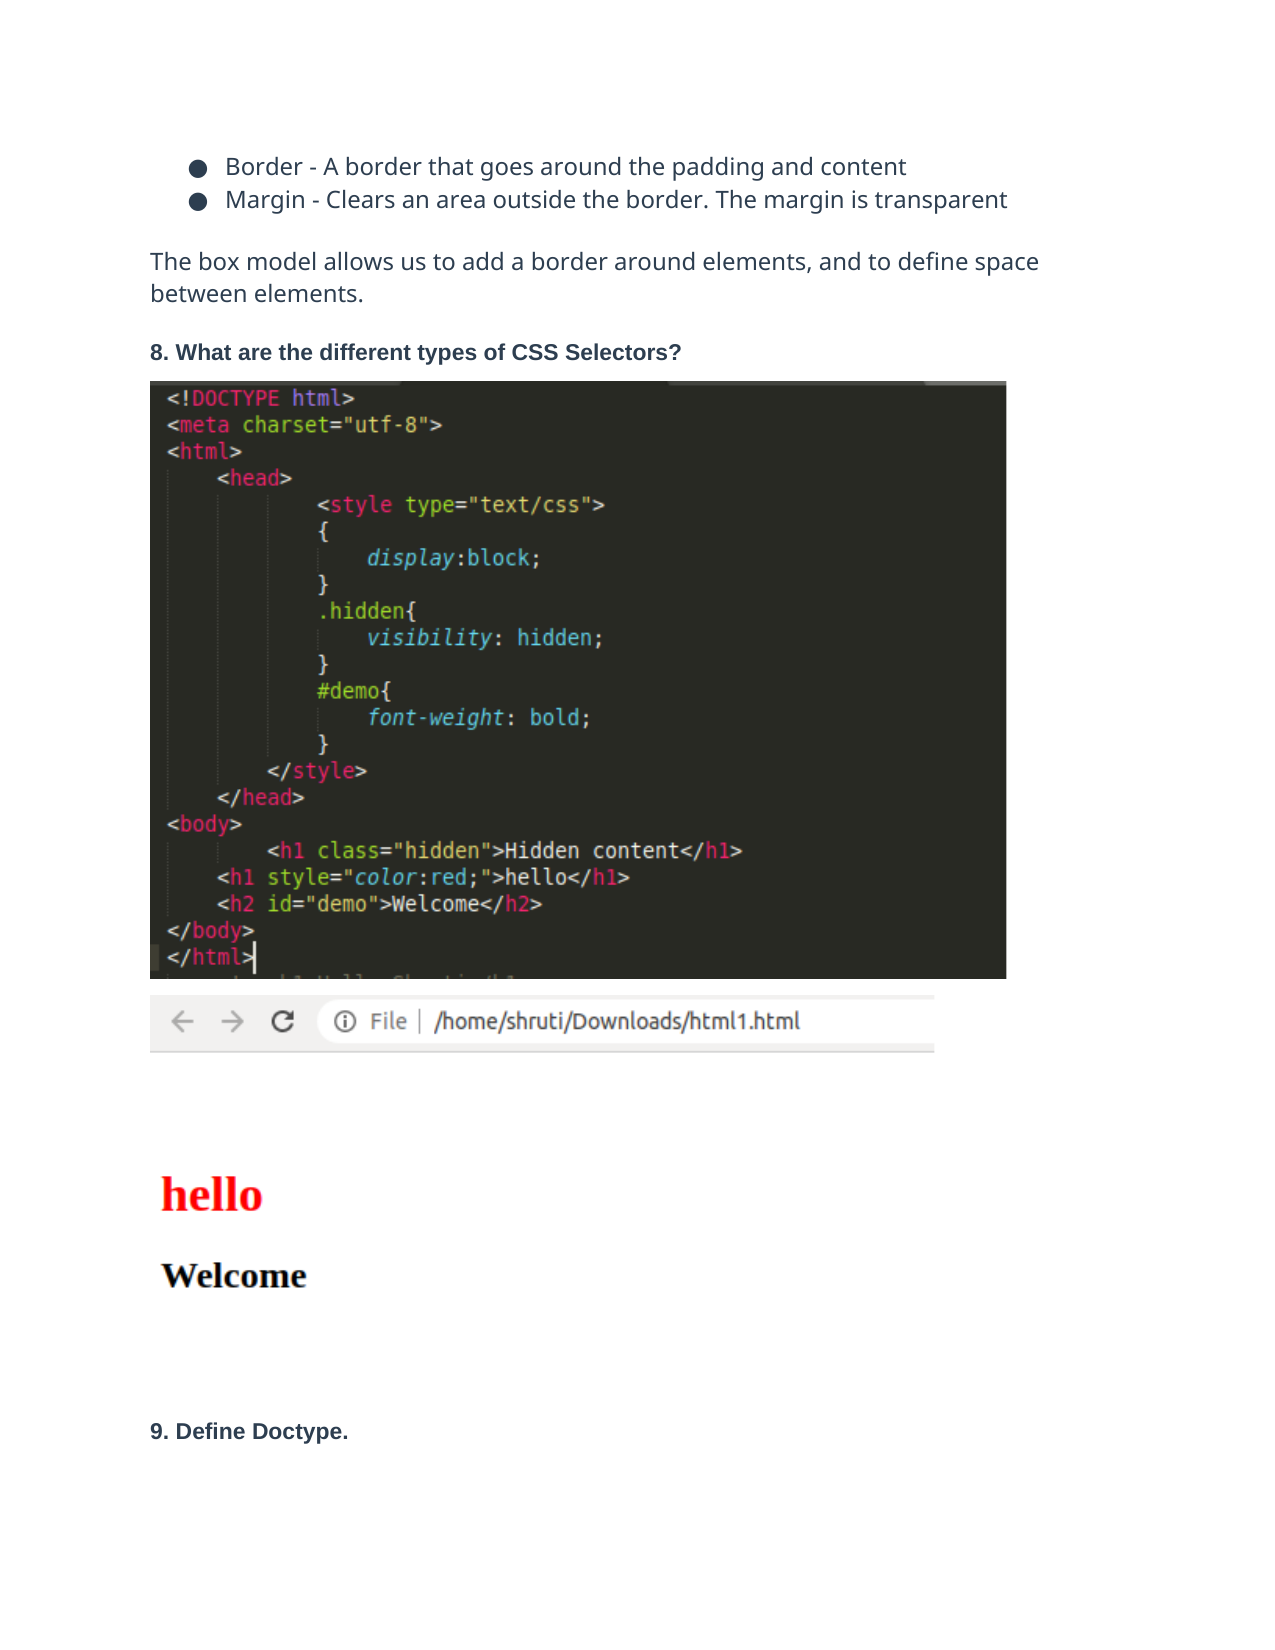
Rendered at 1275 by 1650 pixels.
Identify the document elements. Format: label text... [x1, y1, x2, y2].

text 8. What are the different types of CSS Selectors? [150, 339, 1125, 365]
picture [150, 381, 1007, 979]
text The box model allows us to add a border around elements, and to define space between elements. [150, 244, 1125, 309]
picture [150, 995, 935, 1402]
text 9. Define Doctype. [150, 1418, 1125, 1444]
list Border - A border that goes around the padding and content [187, 150, 1125, 183]
list Margin - Clears an area outside the border. The margin is transparent [187, 183, 1125, 215]
